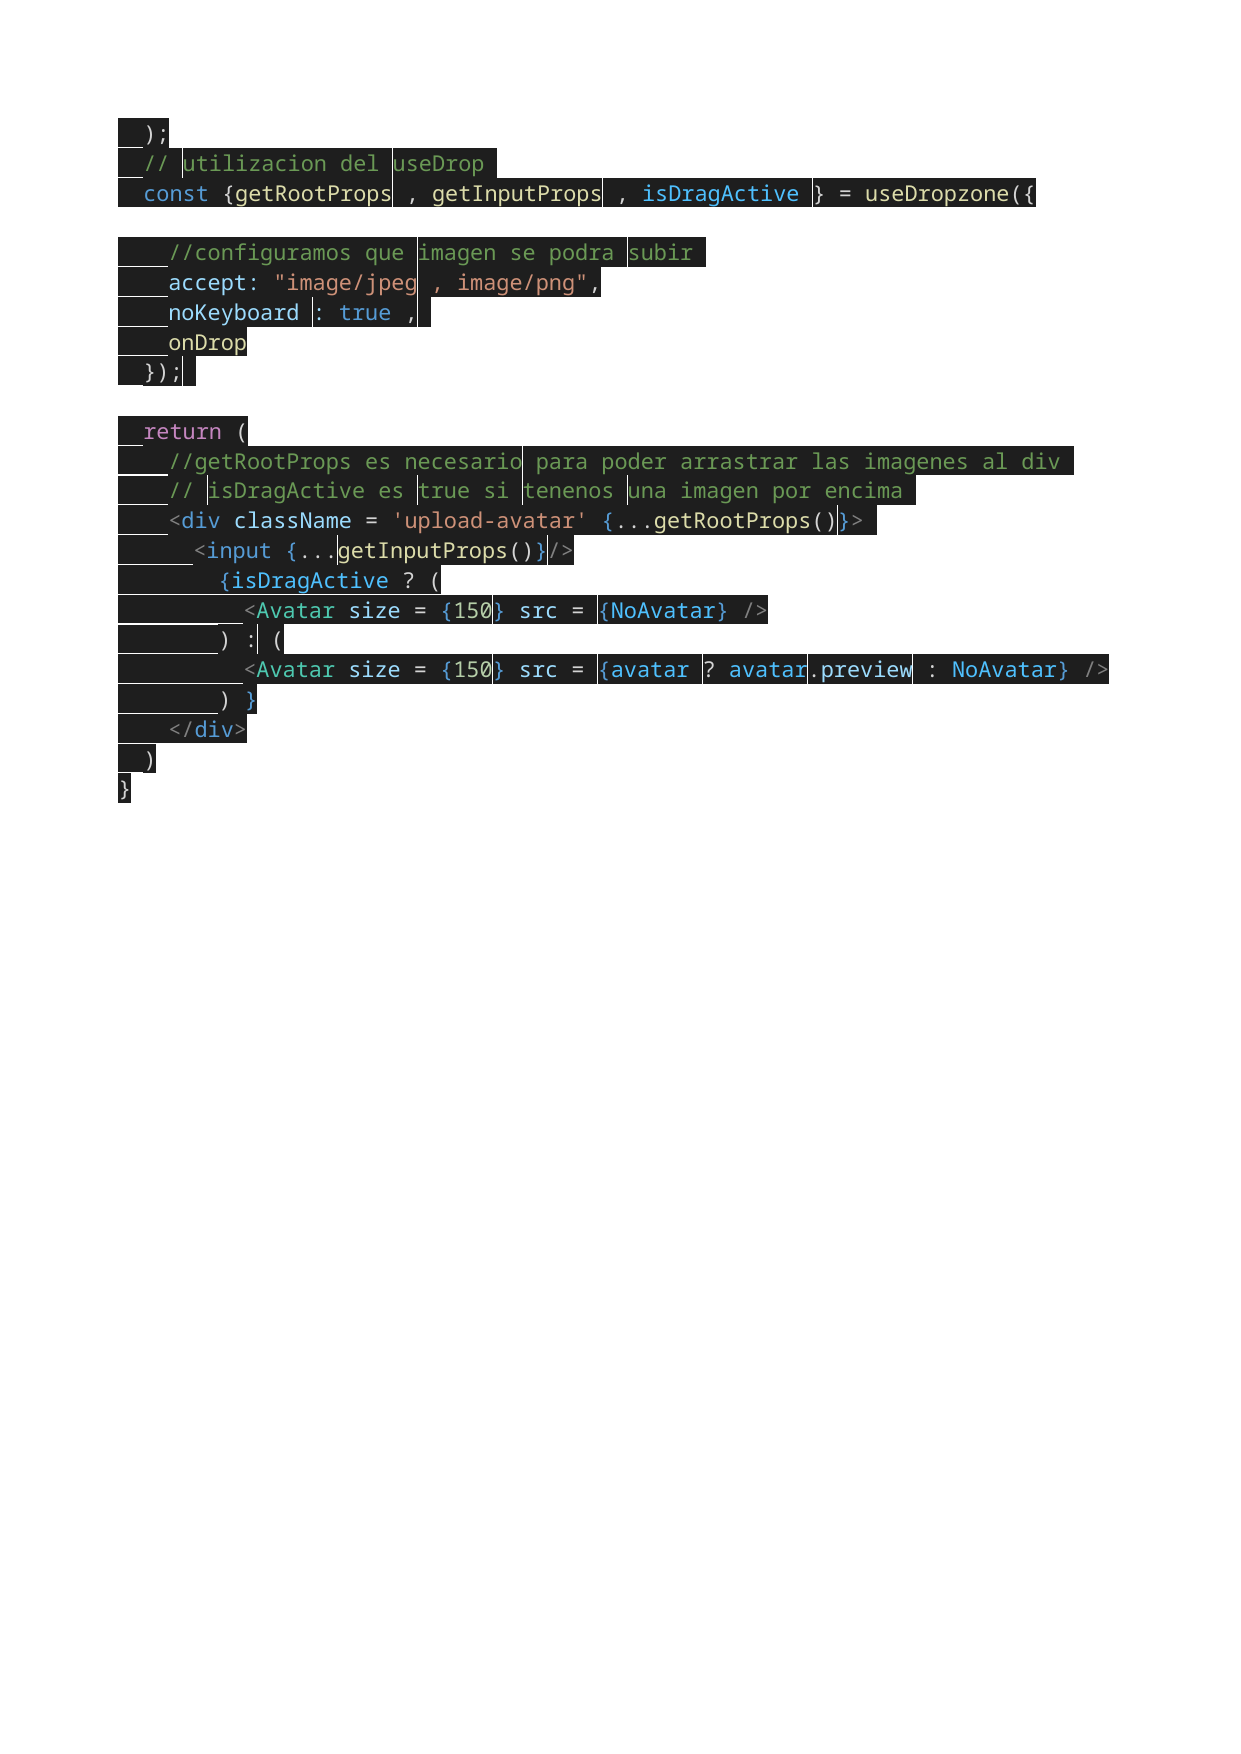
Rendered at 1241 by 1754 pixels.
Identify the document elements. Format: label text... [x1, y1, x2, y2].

text } [118, 773, 1122, 803]
text </div> [118, 714, 1122, 743]
text // utilizacion del useDrop [118, 148, 1122, 178]
text ); [118, 118, 1122, 148]
text noKeyboard : true , [118, 297, 1122, 327]
text ) [118, 743, 1122, 773]
text //configuramos que imagen se podra subir [118, 237, 1122, 267]
text }); [118, 356, 1122, 386]
text return ( [118, 416, 1122, 446]
text <div className = 'upload-avatar' {...getRootProps()}> [118, 505, 1122, 535]
text <Avatar size = {150} src = {NoAvatar} /> [118, 594, 1122, 624]
text //getRootProps es necesario para poder arrastrar las imagenes al div [118, 446, 1122, 475]
text // isDragActive es true si tenenos una imagen por encima [118, 475, 1122, 505]
text ) : ( [118, 624, 1122, 654]
text ) } [118, 684, 1122, 714]
text onDrop [118, 327, 1122, 356]
text <Avatar size = {150} src = {avatar ? avatar.preview : NoAvatar} /> [118, 654, 1122, 684]
text const {getRootProps , getInputProps , isDragActive } = useDropzone({ [118, 178, 1122, 207]
text {isDragActive ? ( [118, 565, 1122, 594]
text <input {...getInputProps()}/> [118, 535, 1122, 565]
text accept: "image/jpeg , image/png", [118, 267, 1122, 297]
